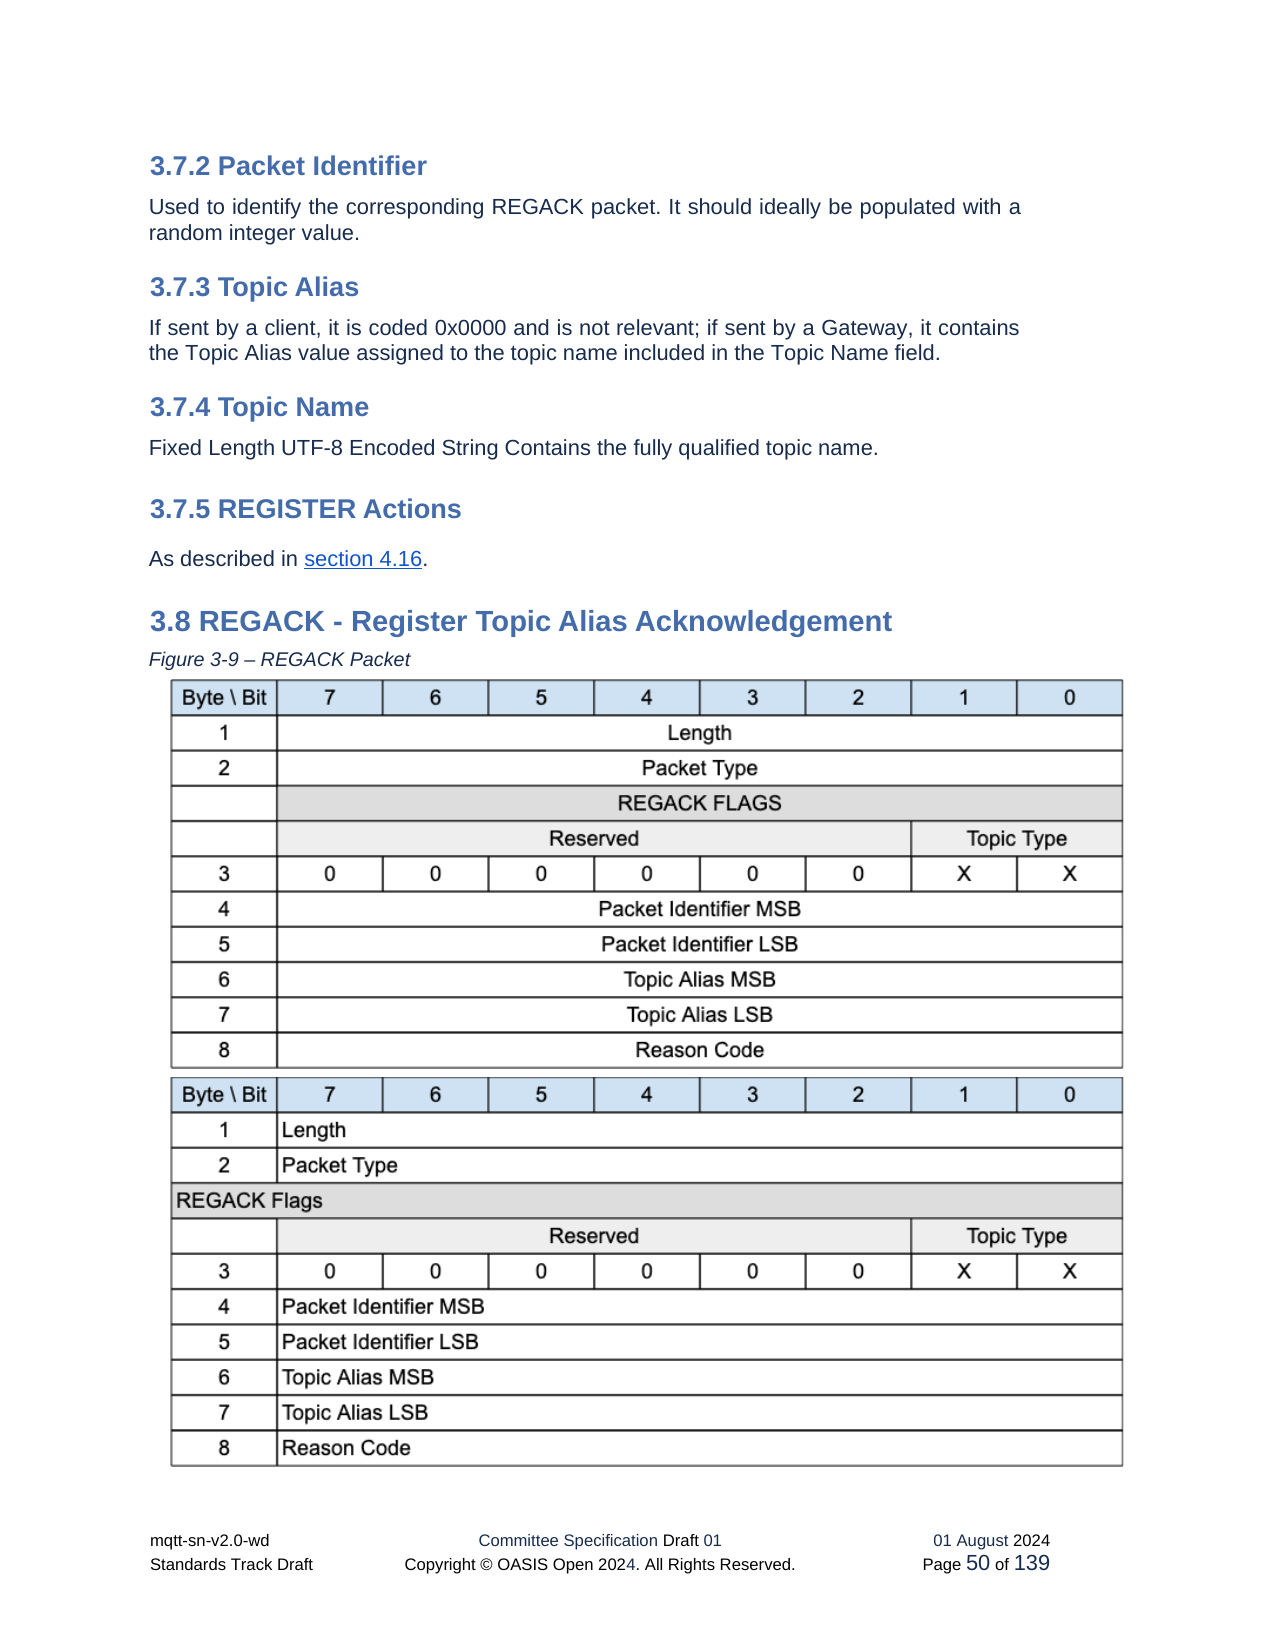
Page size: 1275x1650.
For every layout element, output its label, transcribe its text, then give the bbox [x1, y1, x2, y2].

text If sent by a client, it is coded 0x0000 and is not relevant; if sent by a Gateway, it contains the Topic Alias value assigned to the topic name included in the Topic Name field. [148, 314, 1022, 366]
text Figure 3-9 – REGACK Packet [148, 648, 1124, 671]
subtitle 3.8 REGACK - Register Topic Alias Acknowledgement [150, 604, 1124, 637]
subtitle 3.7.3 Topic Alias [150, 271, 1124, 302]
subtitle 3.7.2 Packet Identifier [150, 150, 1124, 181]
picture [148, 1077, 1124, 1467]
text As described in section 4.16. [148, 546, 1022, 571]
text Used to identify the corresponding REGACK packet. It should ideally be populated with a random integer value. [148, 194, 1022, 245]
subtitle 3.7.5 REGISTER Actions [150, 493, 1022, 524]
subtitle 3.7.4 Topic Name [150, 391, 1124, 422]
picture [148, 679, 1124, 1069]
text Fixed Length UTF-8 Encoded String Contains the fully qualified topic name. [148, 435, 1022, 460]
